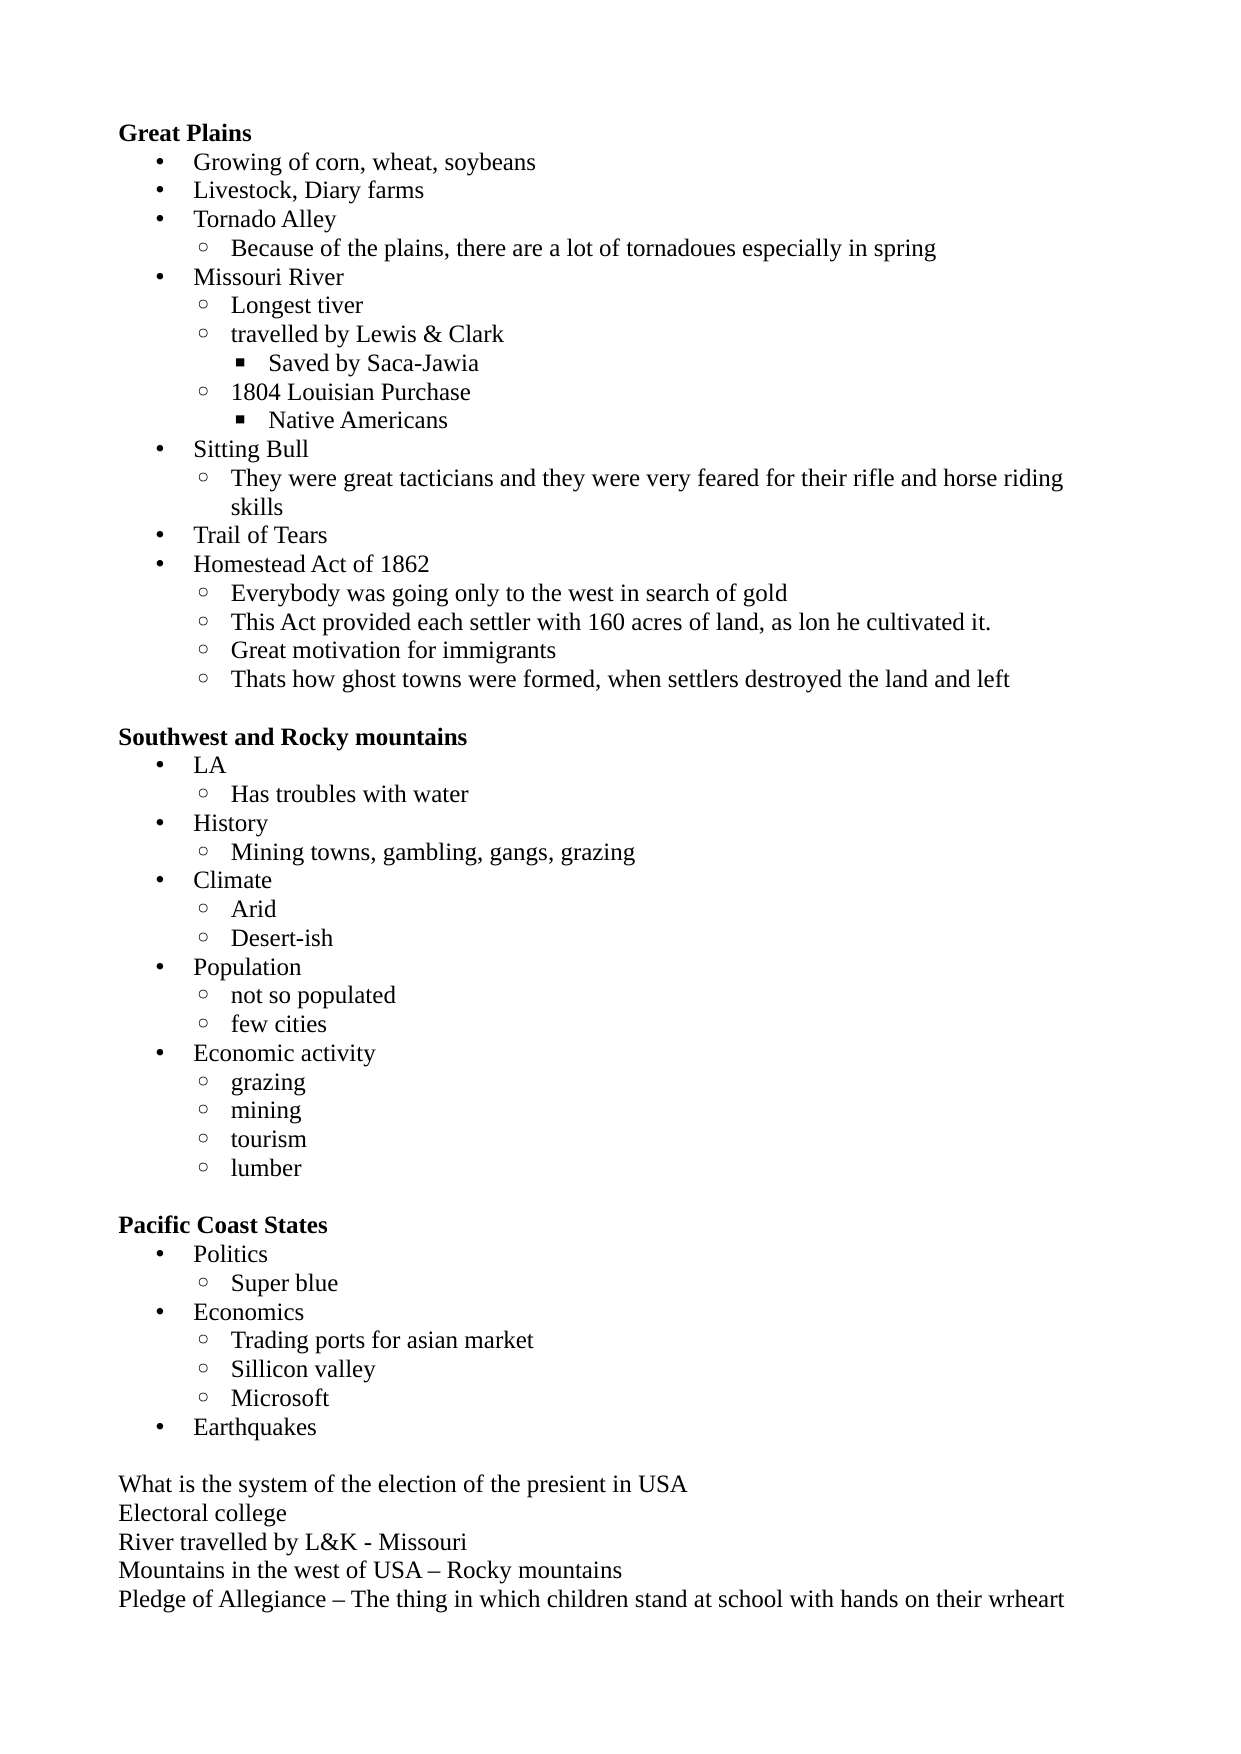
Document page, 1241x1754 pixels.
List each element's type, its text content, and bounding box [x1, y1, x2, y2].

list Because of the plains, there are a lot of tornadoues especially in spring [193, 233, 1122, 262]
list Economics [156, 1297, 1122, 1326]
list Missouri River [156, 262, 1122, 291]
list lumber [193, 1153, 1122, 1182]
list Great motivation for immigrants [193, 636, 1122, 664]
list History [156, 808, 1122, 837]
list Trail of Tears [156, 521, 1122, 549]
list grazing [193, 1067, 1122, 1096]
list Microsoft [193, 1383, 1122, 1412]
list Everybody was going only to the west in search of gold [193, 578, 1122, 607]
list Sitting Bull [156, 434, 1122, 463]
text Pledge of Allegiance – The thing in which children stand at school with hands on their wrheart [118, 1584, 1122, 1613]
text Electoral college [118, 1498, 1122, 1527]
list LA [156, 751, 1122, 779]
list Politics [156, 1239, 1122, 1268]
list Desert-ish [193, 923, 1122, 952]
list Thats how ghost towns were formed, when settlers destroyed the land and left [193, 664, 1122, 693]
text River travelled by L&K - Missouri [118, 1527, 1122, 1556]
list Earthquakes [156, 1412, 1122, 1441]
list Climate [156, 866, 1122, 894]
list Economic activity [156, 1038, 1122, 1067]
text Pacific Coast States [118, 1211, 1122, 1239]
list This Act provided each settler with 160 acres of land, as lon he cultivated it. [193, 607, 1122, 636]
list Saved by Saca-Jawia [231, 348, 1122, 377]
text Great Plains [118, 118, 1122, 147]
text Mountains in the west of USA – Rocky mountains [118, 1556, 1122, 1584]
list Native Americans [231, 406, 1122, 434]
list Has troubles with water [193, 779, 1122, 808]
list few cities [193, 1009, 1122, 1038]
list Growing of corn, wheat, soybeans [156, 147, 1122, 176]
list Livestock, Diary farms [156, 176, 1122, 204]
list Mining towns, gambling, gangs, grazing [193, 837, 1122, 866]
text What is the system of the election of the presient in USA [118, 1469, 1122, 1498]
list not so populated [193, 981, 1122, 1009]
list Longest tiver [193, 291, 1122, 319]
list travelled by Lewis & Clark [193, 319, 1122, 348]
list Super blue [193, 1268, 1122, 1297]
list Population [156, 952, 1122, 981]
list Sillicon valley [193, 1354, 1122, 1383]
list mining [193, 1096, 1122, 1124]
list 1804 Louisian Purchase [193, 377, 1122, 406]
list Tornado Alley [156, 204, 1122, 233]
list tourism [193, 1124, 1122, 1153]
list Trading ports for asian market [193, 1326, 1122, 1354]
list Arid [193, 894, 1122, 923]
text Southwest and Rocky mountains [118, 722, 1122, 751]
list Homestead Act of 1862 [156, 549, 1122, 578]
list They were great tacticians and they were very feared for their rifle and horse riding skills [193, 463, 1122, 521]
